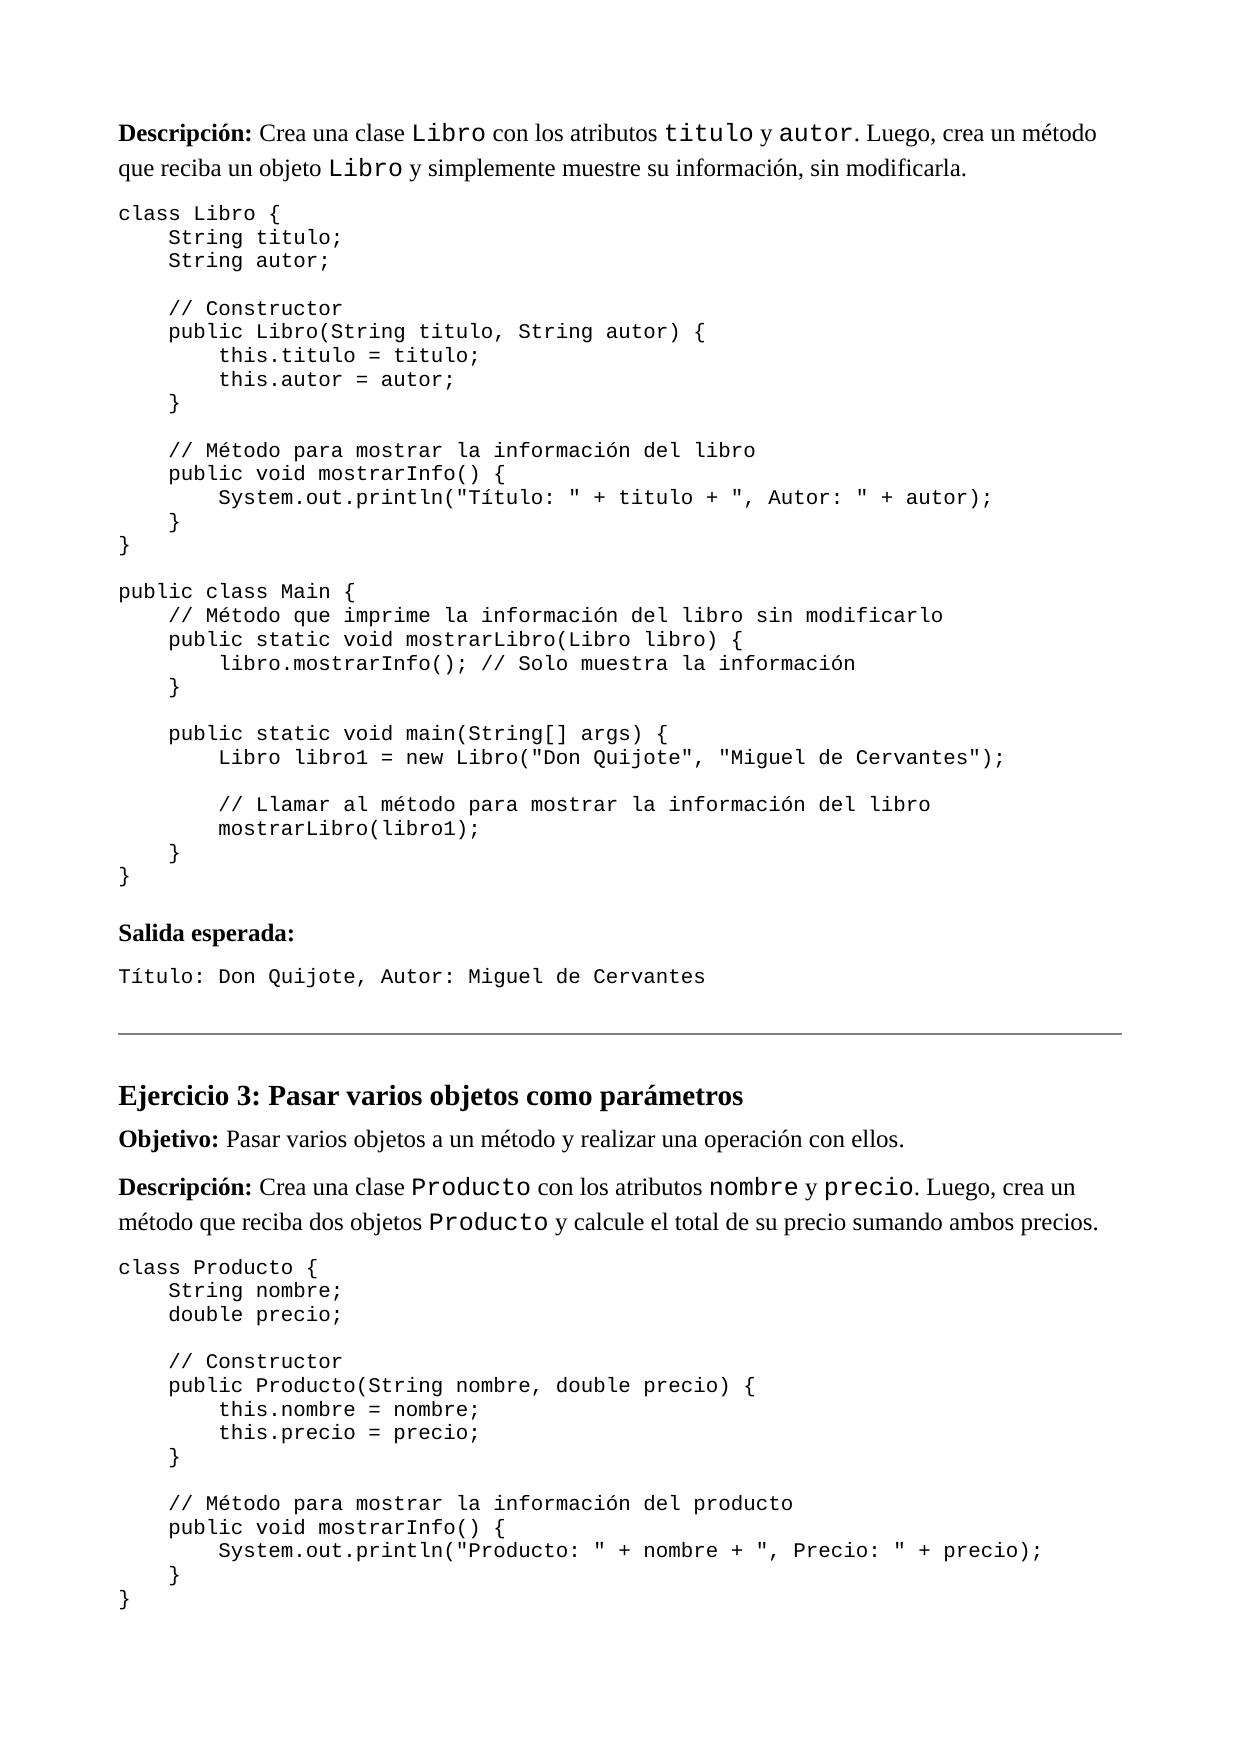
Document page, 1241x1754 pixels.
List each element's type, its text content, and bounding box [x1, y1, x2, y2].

text this.precio = precio; [118, 1422, 1122, 1446]
subtitle Ejercicio 3: Pasar varios objetos como parámetros [118, 1078, 1122, 1112]
text // Constructor [118, 298, 1122, 321]
text public void mostrarInfo() { [118, 1517, 1122, 1541]
text public class Main { [118, 582, 1122, 605]
text this.titulo = titulo; [118, 345, 1122, 369]
text } [118, 676, 1122, 700]
text Descripción: Crea una clase Libro con los atributos titulo y autor. Luego, crea un método que reciba un objeto Libro y simplemente muestre su información, sin modificarla. [118, 118, 1122, 184]
text libro.mostrarInfo(); // Solo muestra la información [118, 652, 1122, 676]
text // Método para mostrar la información del producto [118, 1493, 1122, 1517]
text this.nombre = nombre; [118, 1399, 1122, 1422]
text } [118, 511, 1122, 534]
text String autor; [118, 251, 1122, 274]
text // Llamar al método para mostrar la información del libro [118, 794, 1122, 818]
text mostrarLibro(libro1); [118, 818, 1122, 842]
text public static void mostrarLibro(Libro libro) { [118, 629, 1122, 652]
text } [118, 865, 1122, 889]
text Título: Don Quijote, Autor: Miguel de Cervantes [118, 966, 1122, 990]
text } [118, 1564, 1122, 1588]
text // Método para mostrar la información del libro [118, 440, 1122, 463]
text String nombre; [118, 1280, 1122, 1304]
text class Producto { [118, 1257, 1122, 1280]
text } [118, 1588, 1122, 1611]
text public void mostrarInfo() { [118, 463, 1122, 487]
text } [118, 534, 1122, 558]
text Objetivo: Pasar varios objetos a un método y realizar una operación con ellos. [118, 1124, 1122, 1153]
text // Constructor [118, 1351, 1122, 1375]
text } [118, 392, 1122, 416]
text this.autor = autor; [118, 369, 1122, 392]
text System.out.println("Título: " + titulo + ", Autor: " + autor); [118, 487, 1122, 511]
text double precio; [118, 1304, 1122, 1328]
text class Libro { [118, 203, 1122, 227]
text String titulo; [118, 227, 1122, 251]
text public Producto(String nombre, double precio) { [118, 1375, 1122, 1399]
text Salida esperada: [118, 918, 1122, 947]
text Descripción: Crea una clase Producto con los atributos nombre y precio. Luego, crea un método que reciba dos objetos Producto y calcule el total de su precio sumando ambos precios. [118, 1172, 1122, 1238]
text } [118, 842, 1122, 865]
text // Método que imprime la información del libro sin modificarlo [118, 605, 1122, 629]
text public Libro(String titulo, String autor) { [118, 321, 1122, 345]
text System.out.println("Producto: " + nombre + ", Precio: " + precio); [118, 1541, 1122, 1564]
text } [118, 1446, 1122, 1469]
text public static void main(String[] args) { [118, 723, 1122, 747]
text Libro libro1 = new Libro("Don Quijote", "Miguel de Cervantes"); [118, 747, 1122, 771]
